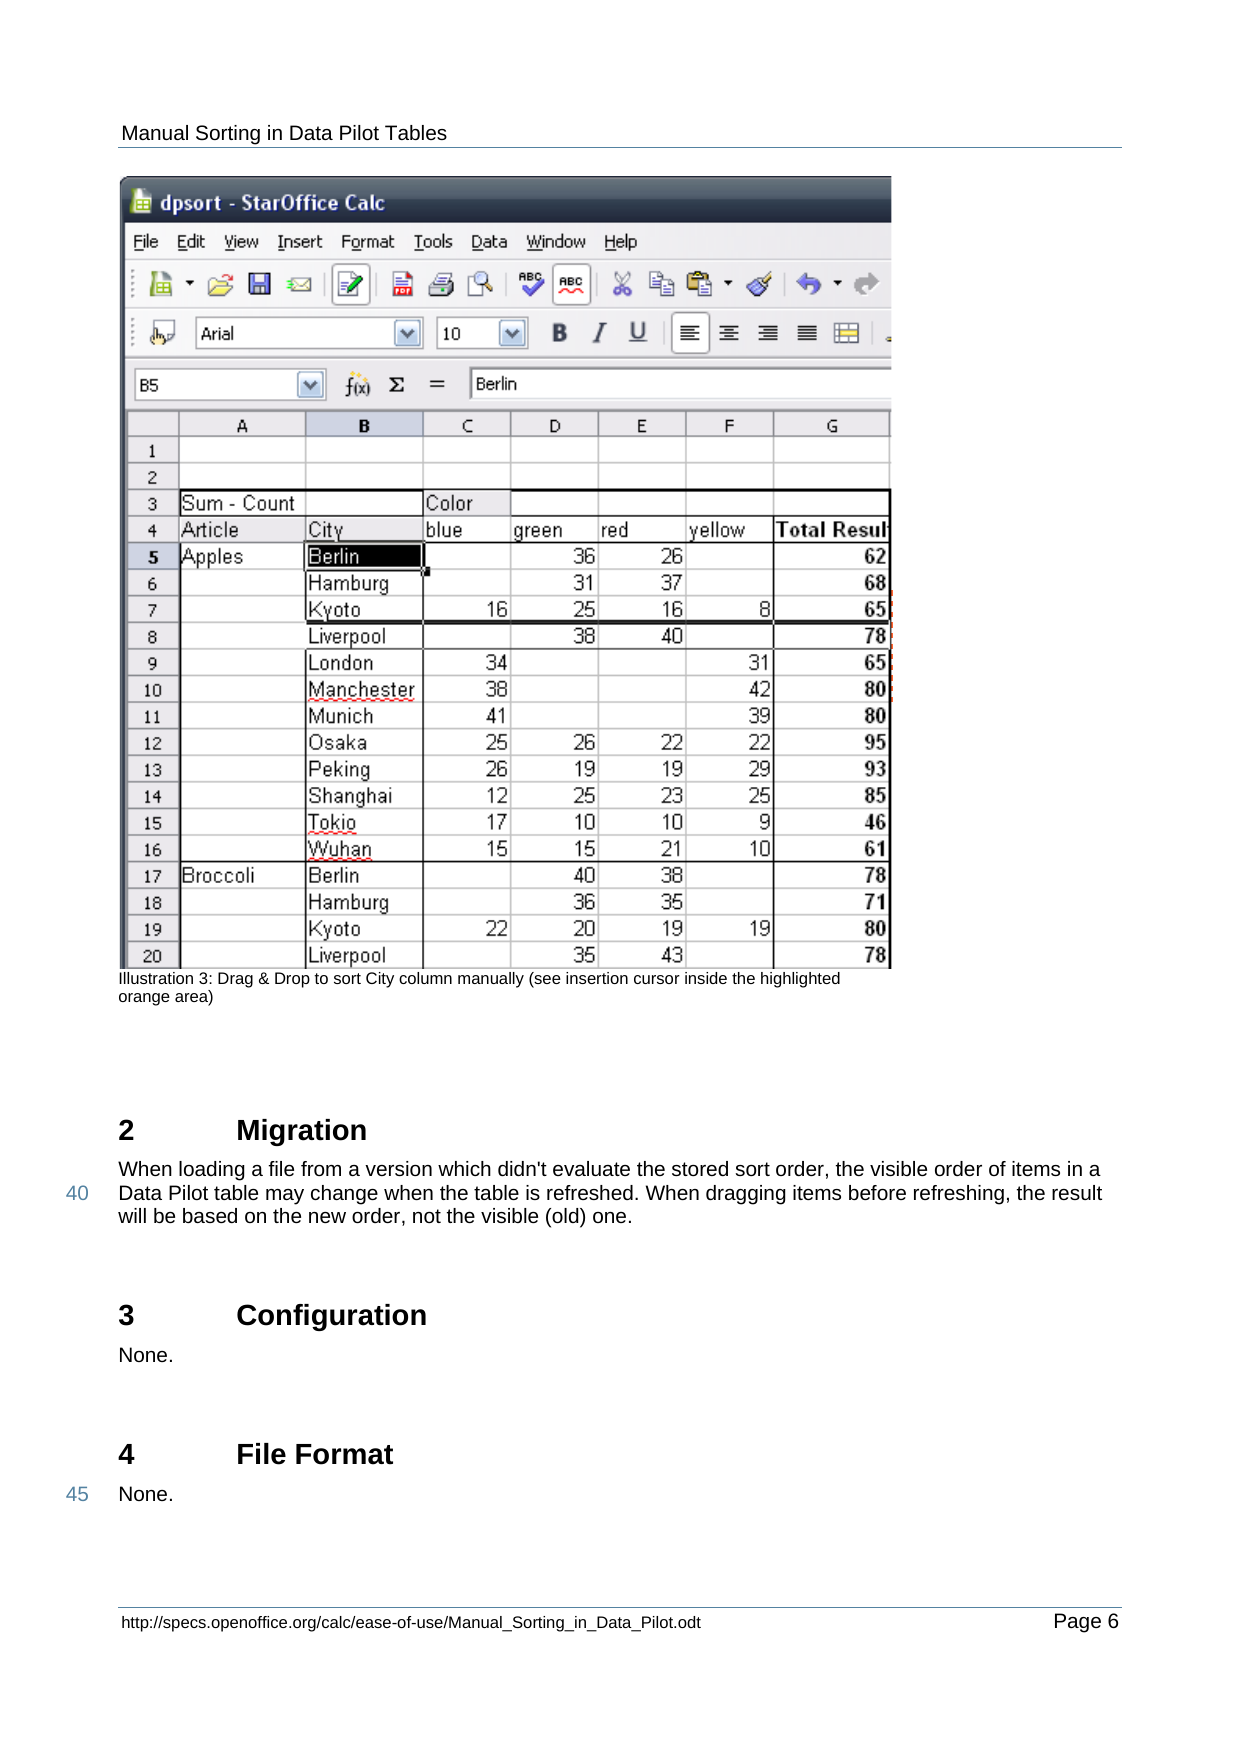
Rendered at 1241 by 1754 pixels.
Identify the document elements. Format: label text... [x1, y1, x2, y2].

text None. [118, 1483, 1122, 1506]
text None. [118, 1343, 1122, 1367]
text Illustration 3: Drag & Drop to sort City column manually (see insertion cursor inside the highlighted orange area) [118, 189, 893, 1006]
subtitle Migration [118, 1113, 1122, 1146]
subtitle File Format [118, 1438, 1122, 1471]
text When loading a file from a version which didn't evaluate the stored sort order, the visible order of items in a Data Pilot table may change when the table is refreshed. When dragging items before refreshing, the result will be based on the new order, not the visible (old) one. [118, 1158, 1122, 1228]
picture [119, 176, 892, 969]
subtitle Configuration [118, 1299, 1122, 1332]
